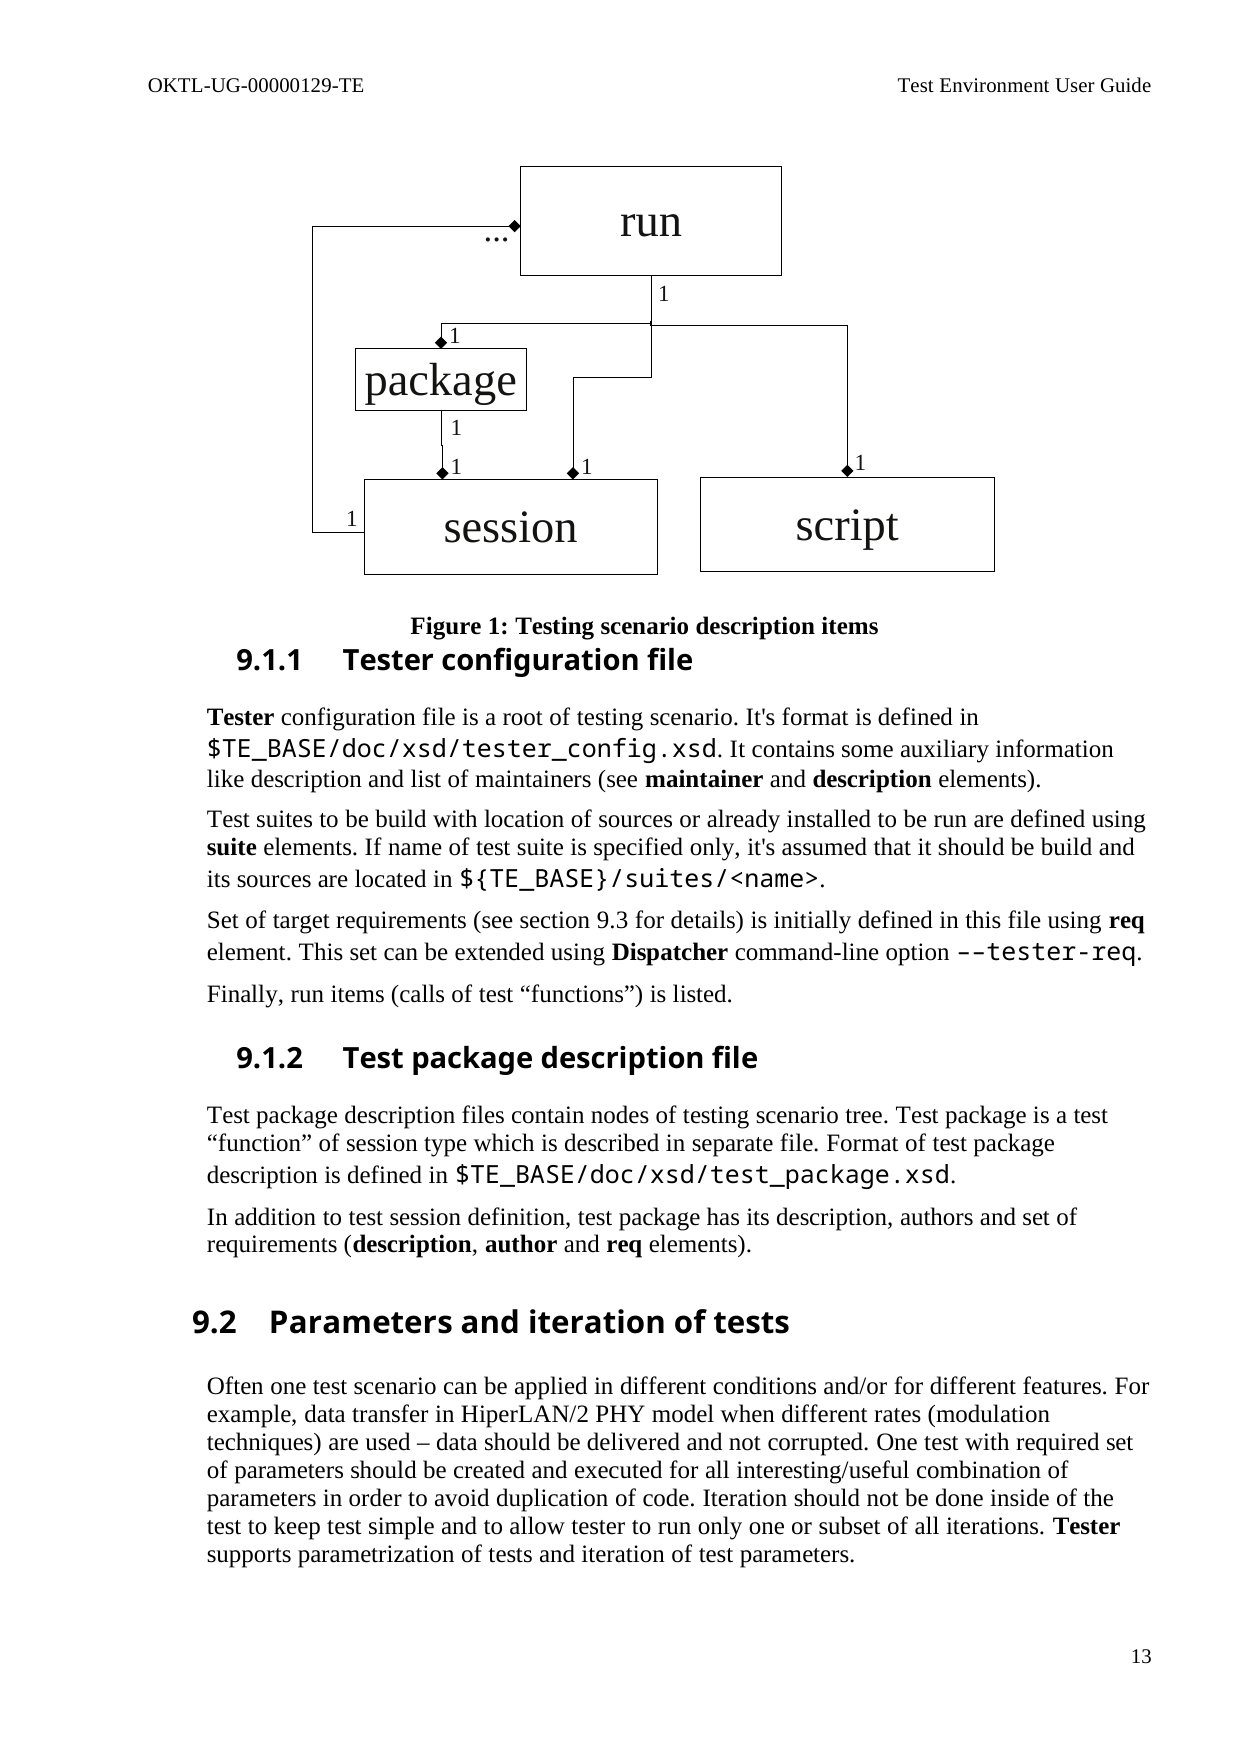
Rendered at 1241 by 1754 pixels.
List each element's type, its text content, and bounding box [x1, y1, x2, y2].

text Set of target requirements (see section 9.3 for details) is initially defined in this file using req element. This set can be extended using Dispatcher command-line option ––tester-req. [207, 906, 1152, 968]
subtitle Tester configuration file [236, 148, 1152, 679]
text Test suites to be build with location of sources or already installed to be run are defined using suite elements. If name of test suite is specified only, it's assumed that it should be build and its sources are located in ${TE_BASE}/suites/<name>. [207, 804, 1152, 894]
subtitle Test package description file [236, 1037, 1152, 1077]
subtitle Parameters and iteration of tests [192, 1300, 1152, 1342]
text Tester configuration file is a root of testing scenario. It's format is defined in $TE_BASE/doc/xsd/tester_config.xsd. It contains some auxiliary information like description and list of maintainers (see maintainer and description elements). [207, 703, 1152, 793]
text In addition to test session definition, test package has its description, authors and set of requirements (description, author and req elements). [207, 1202, 1152, 1258]
text Figure 1: Testing scenario description items [269, 148, 1019, 639]
text Often one test scenario can be applied in different conditions and/or for different features. For example, data transfer in HiperLAN/2 PHY model when different rates (modulation techniques) are used – data should be delivered and not corrupted. One test with required set of parameters should be created and executed for all interesting/useful combination of parameters in order to avoid duplication of code. Iteration should not be done inside of the test to keep test simple and to allow tester to run only one or subset of all iterations. Tester supports parametrization of tests and iteration of test parameters. [207, 1372, 1152, 1568]
text Finally, run items (calls of test “functions”) is listed. [207, 980, 1152, 1008]
text Test package description files contain nodes of testing scenario tree. Test package is a test “function” of session type which is described in separate file. Format of test package description is defined in $TE_BASE/doc/xsd/test_package.xsd. [207, 1101, 1152, 1191]
